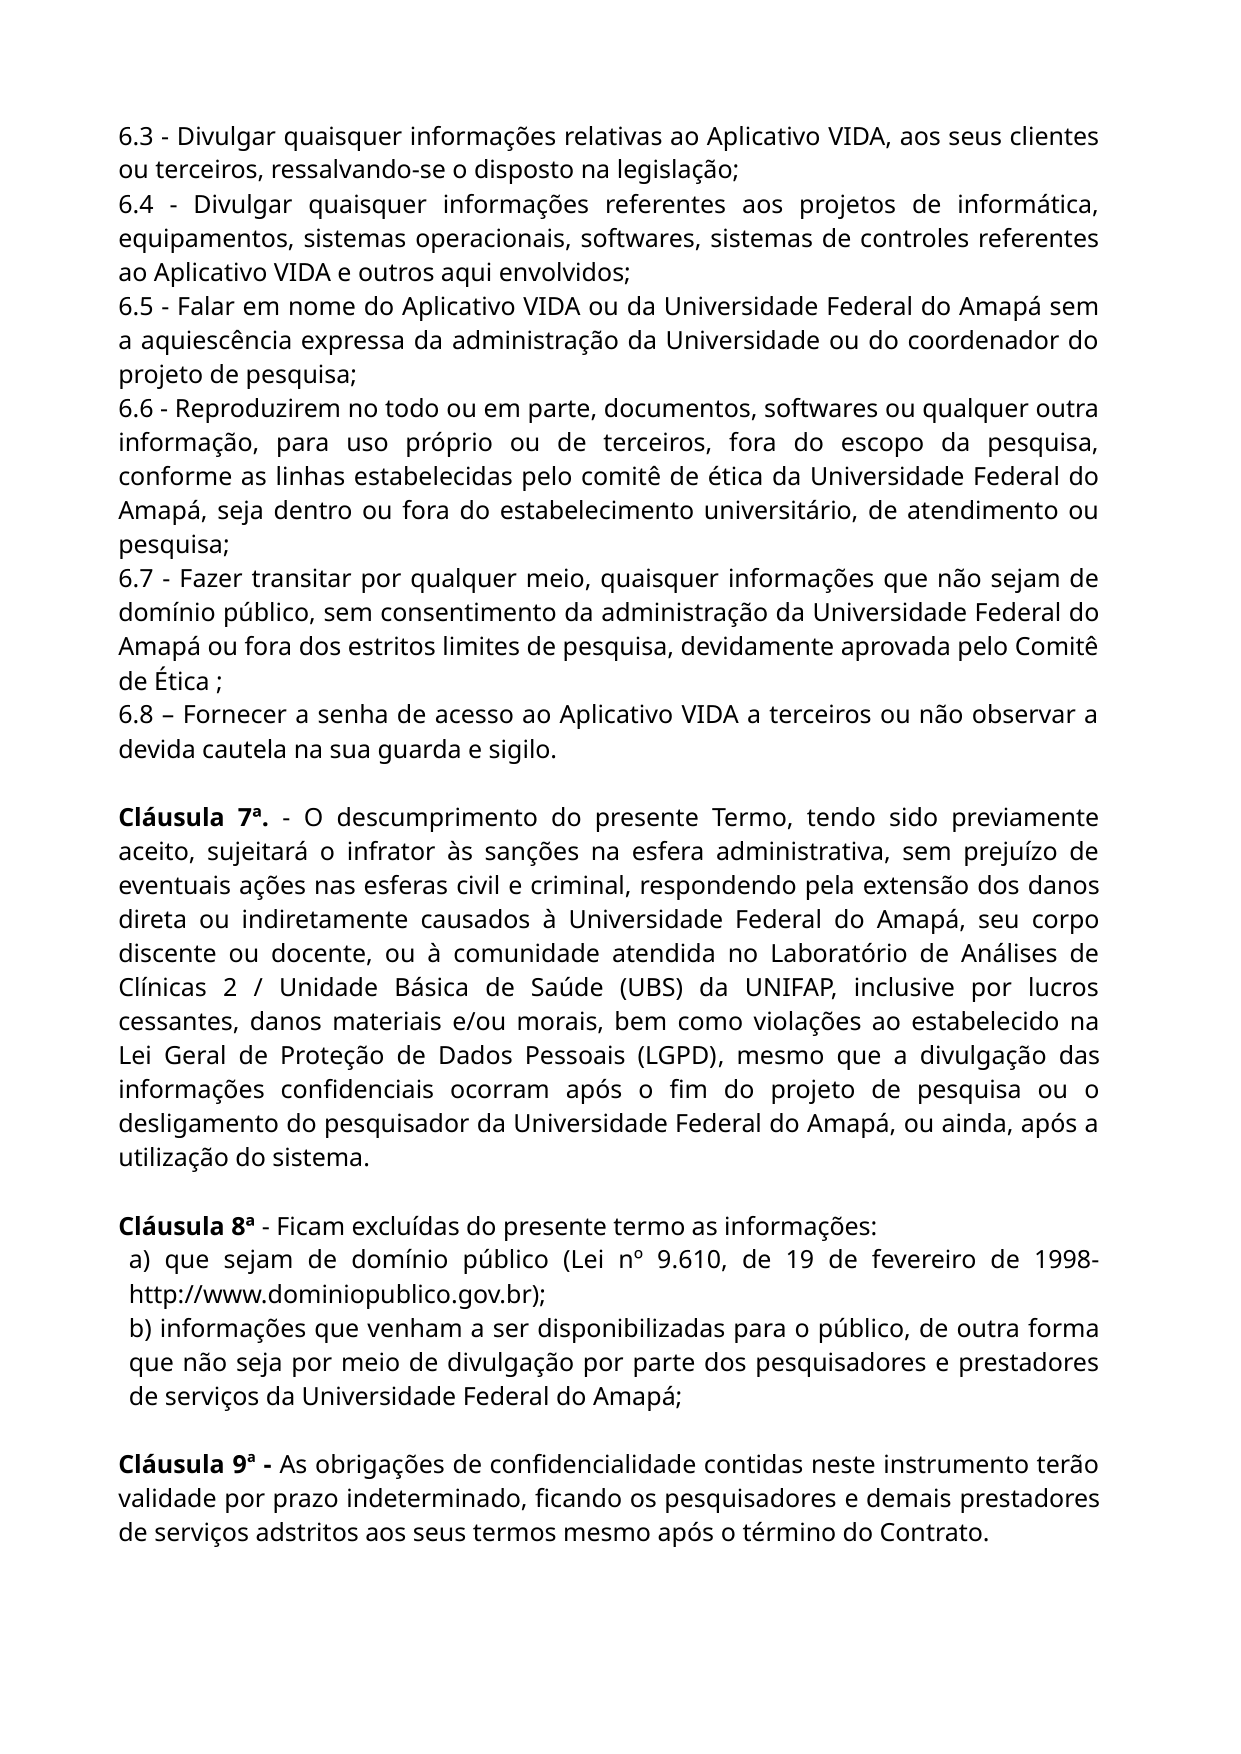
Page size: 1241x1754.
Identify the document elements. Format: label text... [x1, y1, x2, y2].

text 6.5 - Falar em nome do Aplicativo VIDA ou da Universidade Federal do Amapá sem a aquiescência expressa da administração da Universidade ou do coordenador do projeto de pesquisa; [118, 288, 1100, 391]
text 6.8 – Fornecer a senha de acesso ao Aplicativo VIDA a terceiros ou não observar a devida cautela na sua guarda e sigilo. [118, 697, 1100, 765]
text 6.3 - Divulgar quaisquer informações relativas ao Aplicativo VIDA, aos seus clientes ou terceiros, ressalvando-se o disposto na legislação; [118, 118, 1100, 186]
text Cláusula 7ª. - O descumprimento do presente Termo, tendo sido previamente aceito, sujeitará o infrator às sanções na esfera administrativa, sem prejuízo de eventuais ações nas esferas civil e criminal, respondendo pela extensão dos danos direta ou indiretamente causados à Universidade Federal do Amapá, seu corpo discente ou docente, ou à comunidade atendida no Laboratório de Análises de Clínicas 2 / Unidade Básica de Saúde (UBS) da UNIFAP, inclusive por lucros cessantes, danos materiais e/ou morais, bem como violações ao estabelecido na Lei Geral de Proteção de Dados Pessoais (LGPD), mesmo que a divulgação das informações confidenciais ocorram após o fim do projeto de pesquisa ou o desligamento do pesquisador da Universidade Federal do Amapá, ou ainda, após a utilização do sistema. [118, 799, 1100, 1174]
text b) informações que venham a ser disponibilizadas para o público, de outra forma que não seja por meio de divulgação por parte dos pesquisadores e prestadores de serviços da Universidade Federal do Amapá; [129, 1310, 1100, 1412]
text 6.4 - Divulgar quaisquer informações referentes aos projetos de informática, equipamentos, sistemas operacionais, softwares, sistemas de controles referentes ao Aplicativo VIDA e outros aqui envolvidos; [118, 186, 1100, 288]
text 6.7 - Fazer transitar por qualquer meio, quaisquer informações que não sejam de domínio público, sem consentimento da administração da Universidade Federal do Amapá ou fora dos estritos limites de pesquisa, devidamente aprovada pelo Comitê de Ética ; [118, 561, 1100, 697]
text Cláusula 8ª - Ficam excluídas do presente termo as informações: [118, 1208, 1100, 1242]
text a) que sejam de domínio público (Lei nº 9.610, de 19 de fevereiro de 1998- http://www.dominiopublico.gov.br); [129, 1242, 1100, 1310]
text 6.6 - Reproduzirem no todo ou em parte, documentos, softwares ou qualquer outra informação, para uso próprio ou de terceiros, fora do escopo da pesquisa, conforme as linhas estabelecidas pelo comitê de ética da Universidade Federal do Amapá, seja dentro ou fora do estabelecimento universitário, de atendimento ou pesquisa; [118, 391, 1100, 561]
text Cláusula 9a - As obrigações de confidencialidade contidas neste instrumento terão validade por prazo indeterminado, ficando os pesquisadores e demais prestadores de serviços adstritos aos seus termos mesmo após o término do Contrato. [118, 1447, 1100, 1549]
